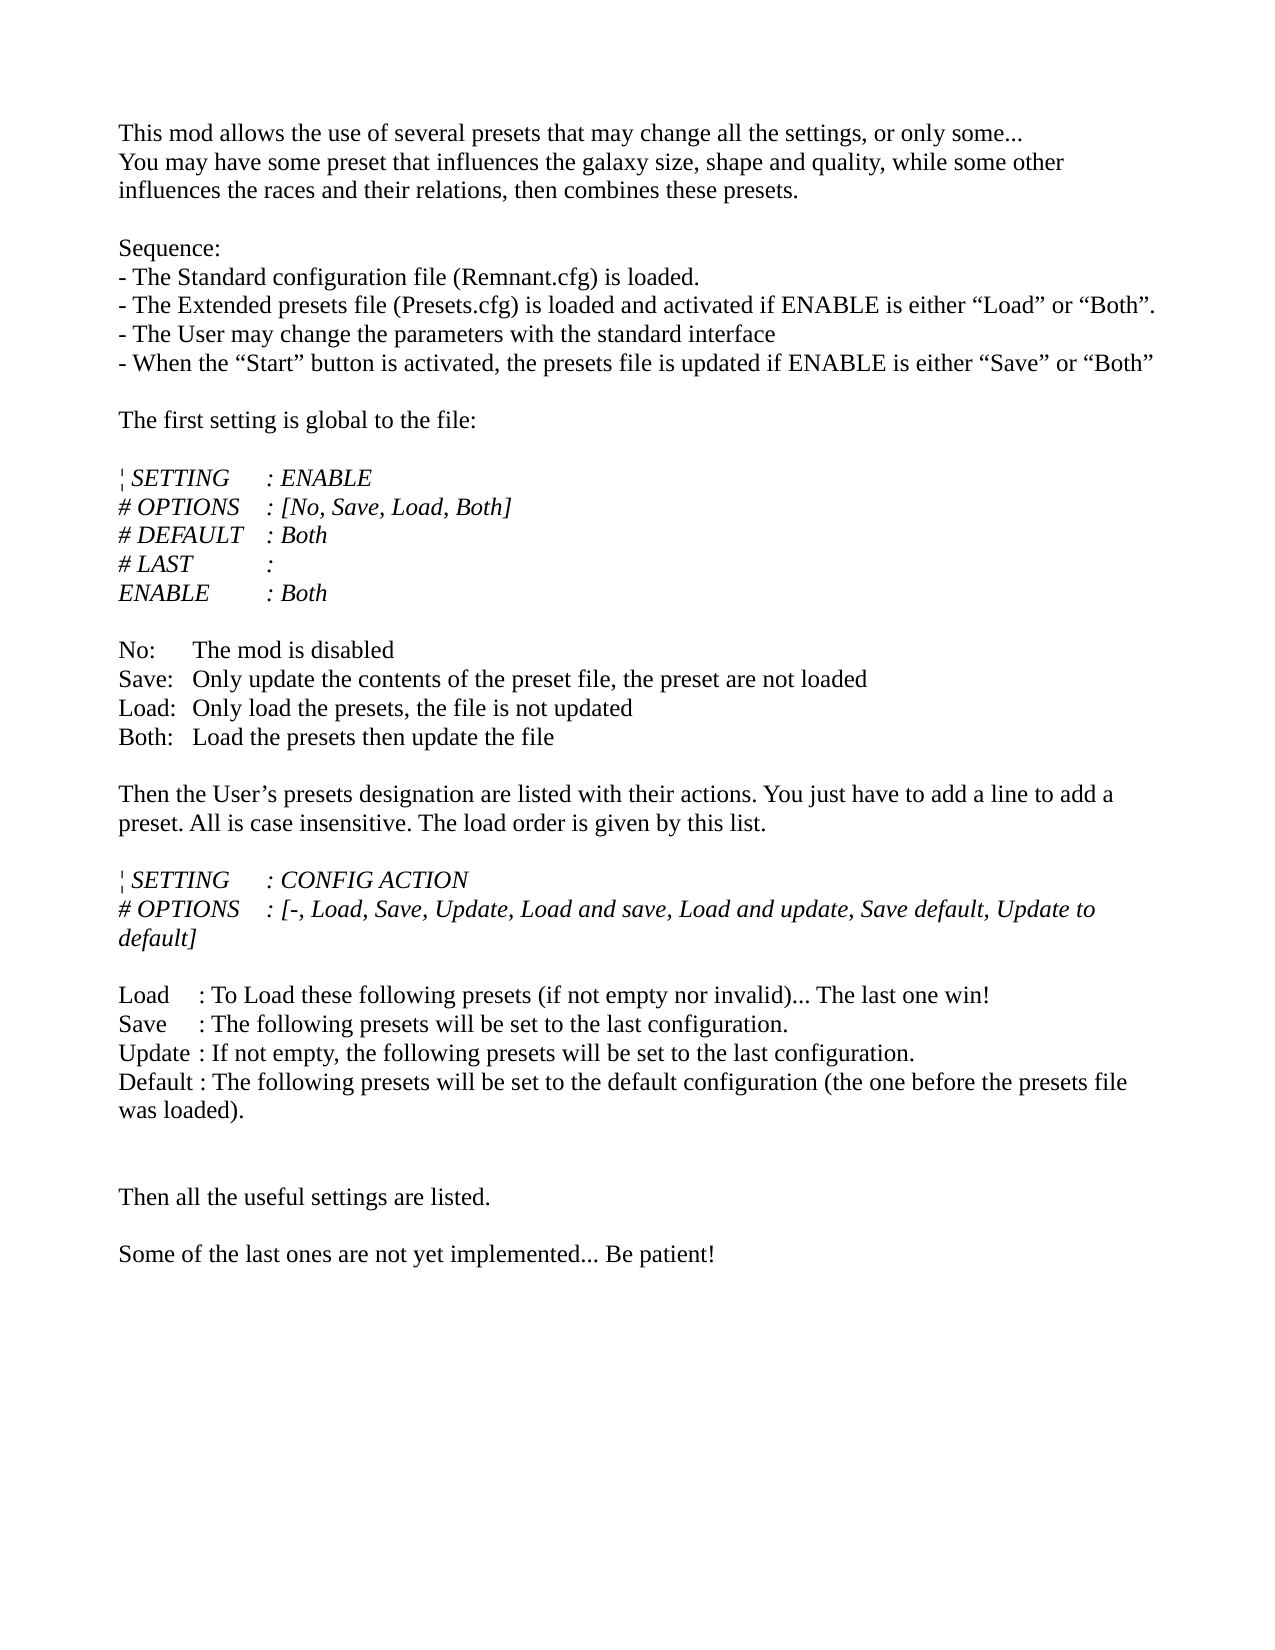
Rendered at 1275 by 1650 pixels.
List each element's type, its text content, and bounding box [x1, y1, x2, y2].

text Both: Load the presets then update the file [118, 722, 1157, 751]
text The first setting is global to the file: [118, 406, 1157, 434]
text # OPTIONS : [No, Save, Load, Both] [118, 492, 1157, 521]
text - The User may change the parameters with the standard interface [118, 319, 1157, 348]
text Some of the last ones are not yet implemented... Be patient! [118, 1239, 1157, 1268]
text # LAST : [118, 549, 1157, 578]
text - When the “Start” button is activated, the presets file is updated if ENABLE is either “Save” or “Both” [118, 348, 1157, 377]
text - The Standard configuration file (Remnant.cfg) is loaded. [118, 262, 1157, 291]
text Then the User’s presets designation are listed with their actions. You just have to add a line to add a preset. All is case insensitive. The load order is given by this list. [118, 779, 1157, 837]
text Save: Only update the contents of the preset file, the preset are not loaded [118, 664, 1157, 693]
text No: The mod is disabled [118, 636, 1157, 664]
text - The Extended presets file (Presets.cfg) is loaded and activated if ENABLE is either “Load” or “Both”. [118, 291, 1157, 319]
text Load : To Load these following presets (if not empty nor invalid)... The last one win! [118, 981, 1157, 1009]
text Update : If not empty, the following presets will be set to the last configuration. [118, 1038, 1157, 1067]
text Then all the useful settings are listed. [118, 1182, 1157, 1211]
text ¦ SETTING : CONFIG ACTION [118, 866, 1157, 894]
text This mod allows the use of several presets that may change all the settings, or only some... [118, 118, 1157, 147]
text Save : The following presets will be set to the last configuration. [118, 1009, 1157, 1038]
text ENABLE : Both [118, 578, 1157, 607]
text Load: Only load the presets, the file is not updated [118, 693, 1157, 722]
text # DEFAULT : Both [118, 521, 1157, 549]
text Sequence: [118, 233, 1157, 262]
text Default : The following presets will be set to the default configuration (the one before the presets file was loaded). [118, 1067, 1157, 1124]
text You may have some preset that influences the galaxy size, shape and quality, while some other influences the races and their relations, then combines these presets. [118, 147, 1157, 204]
text ¦ SETTING : ENABLE [118, 463, 1157, 492]
text # OPTIONS : [-, Load, Save, Update, Load and save, Load and update, Save default, Update to default] [118, 894, 1157, 952]
